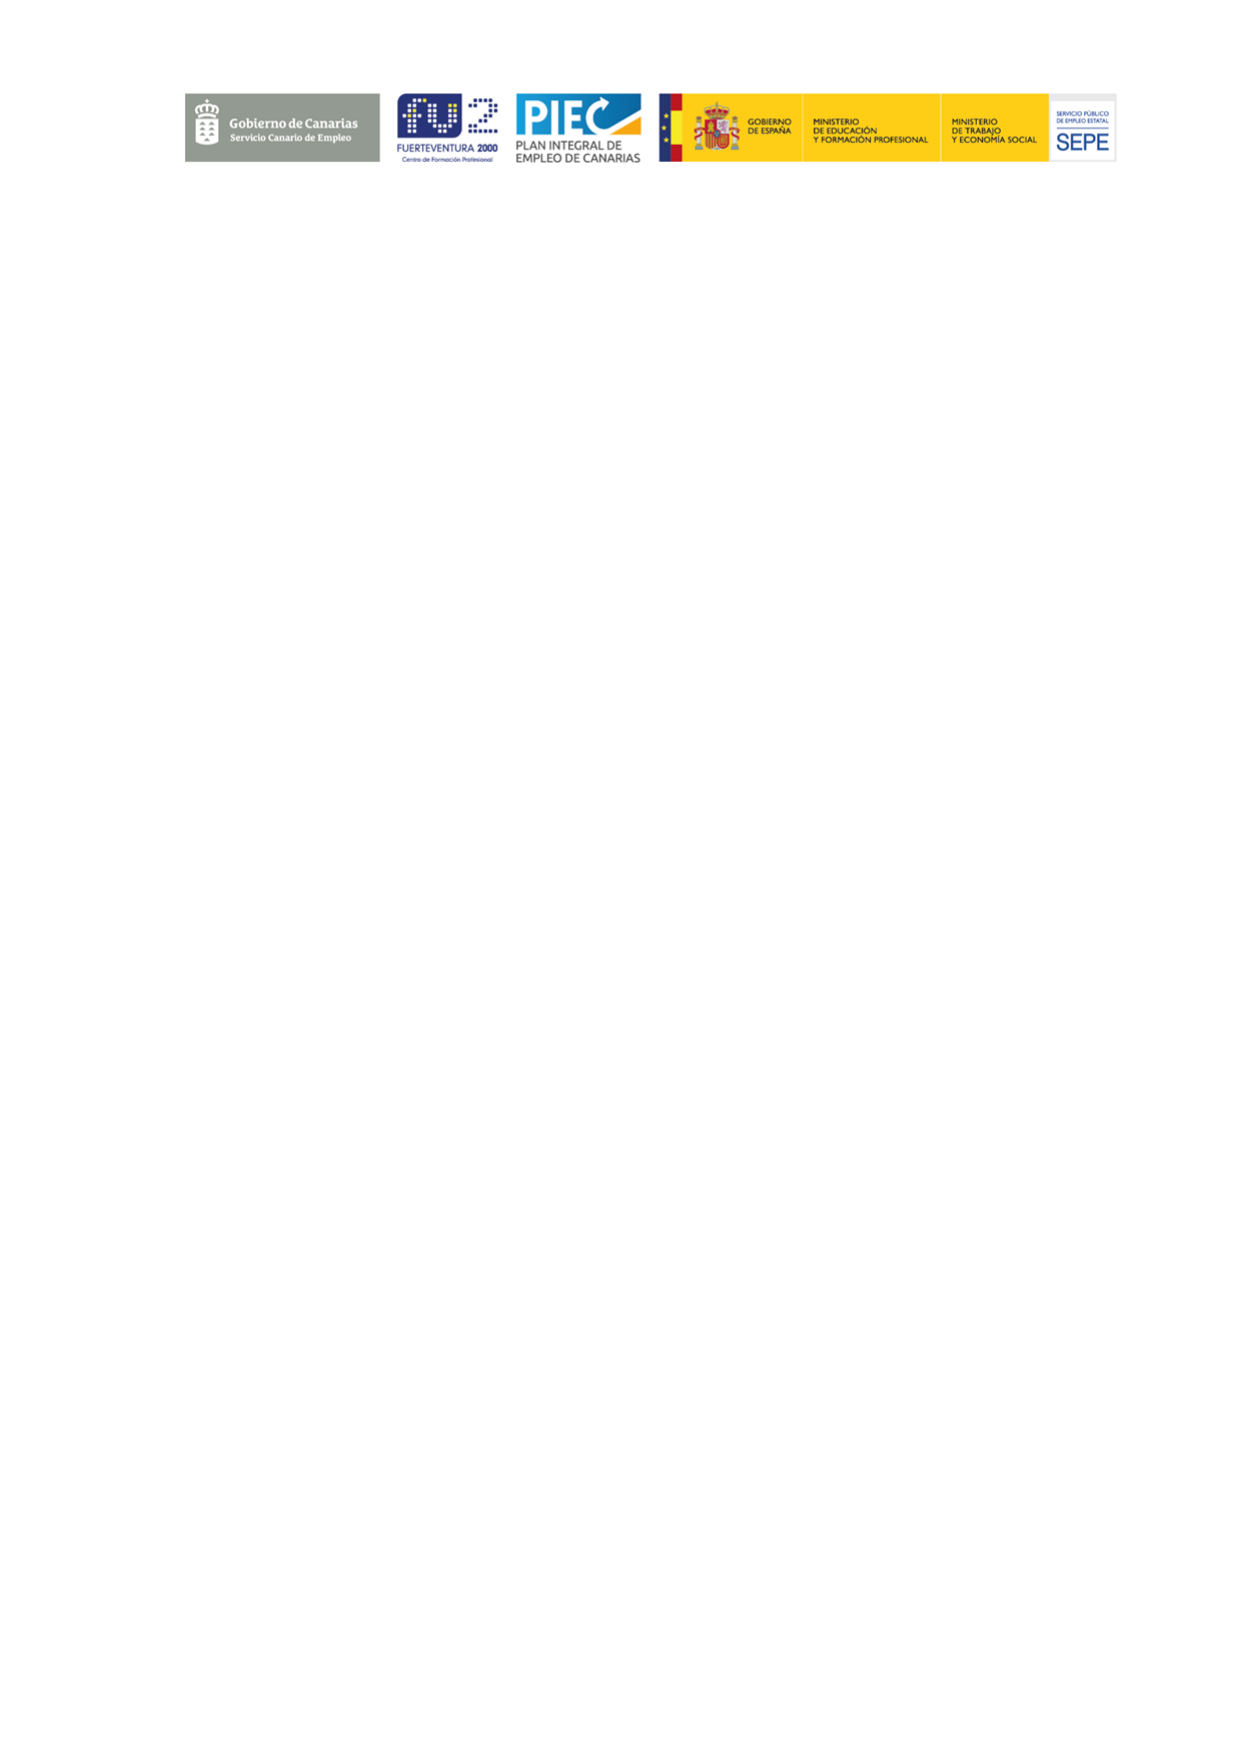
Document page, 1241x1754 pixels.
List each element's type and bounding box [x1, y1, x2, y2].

picture [162, 73, 1137, 183]
